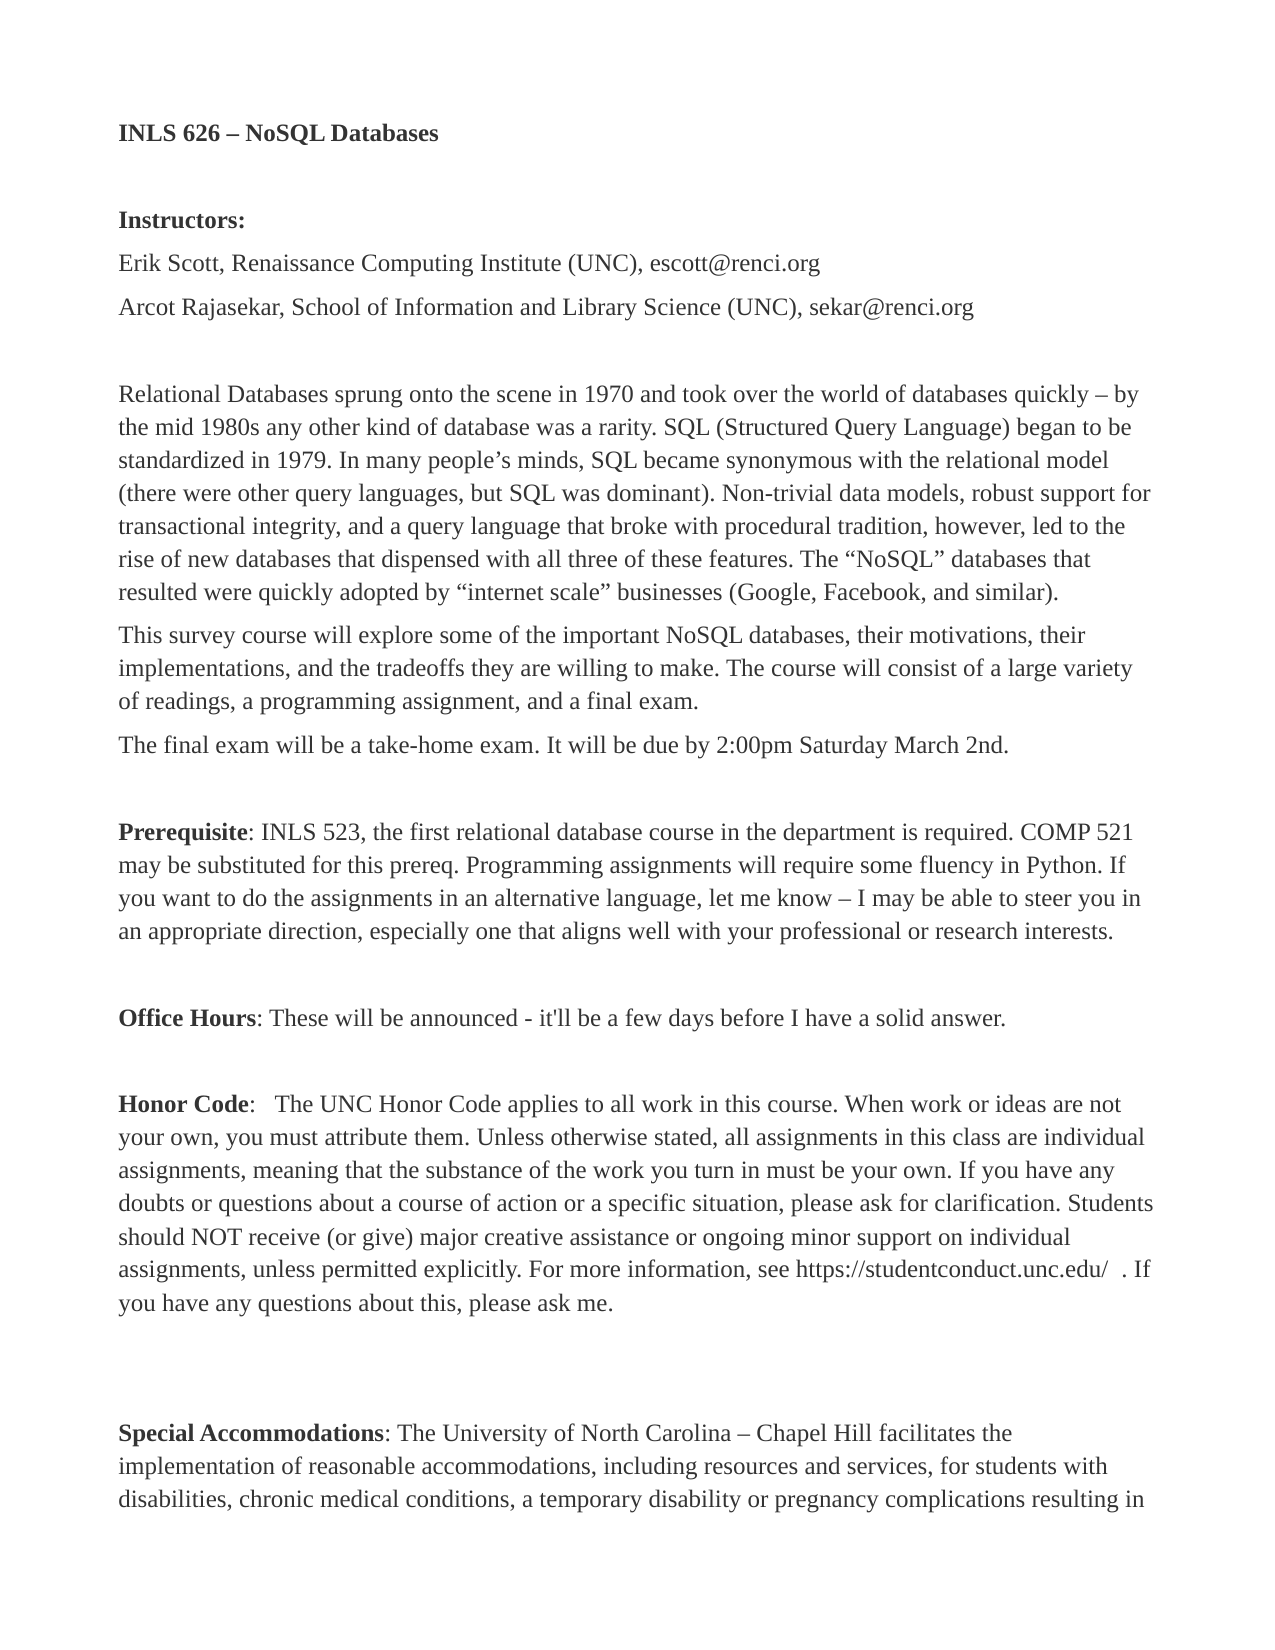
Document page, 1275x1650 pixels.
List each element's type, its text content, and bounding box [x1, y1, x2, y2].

text The final exam will be a take-home exam. It will be due by 2:00pm Saturday March 2nd. [118, 730, 1157, 758]
text INLS 626 – NoSQL Databases [118, 118, 1157, 147]
text Relational Databases sprung onto the scene in 1970 and took over the world of databases quickly – by the mid 1980s any other kind of database was a rarity. SQL (Structured Query Language) began to be standardized in 1979. In many people’s minds, SQL became synonymous with the relational model (there were other query languages, but SQL was dominant). Non-trivial data models, robust support for transactional integrity, and a query language that broke with procedural tradition, however, led to the rise of new databases that dispensed with all three of these features. The “NoSQL” databases that resulted were quickly adopted by “internet scale” businesses (Google, Facebook, and similar). [118, 379, 1157, 606]
text Special Accommodations: The University of North Carolina – Chapel Hill facilitates the implementation of reasonable accommodations, including resources and services, for students with disabilities, chronic medical conditions, a temporary disability or pregnancy complications resulting in [118, 1418, 1157, 1513]
text Arcot Rajasekar, School of Information and Library Science (UNC), sekar@renci.org [118, 292, 1157, 321]
text Office Hours: These will be announced - it'll be a few days before I have a solid answer. [118, 1003, 1157, 1031]
text Prerequisite: INLS 523, the first relational database course in the department is required. COMP 521 may be substituted for this prereq. Programming assignments will require some fluency in Python. If you want to do the assignments in an alternative language, let me know – I may be able to steer you in an appropriate direction, especially one that aligns well with your professional or research interests. [118, 817, 1157, 944]
text Honor Code: The UNC Honor Code applies to all work in this course. When work or ideas are not your own, you must attribute them. Unless otherwise stated, all assignments in this class are individual assignments, meaning that the substance of the work you turn in must be your own. If you have any doubts or questions about a course of action or a specific situation, please ask for clarification. Students should NOT receive (or give) major creative assistance or ongoing minor support on individual assignments, unless permitted explicitly. For more information, see https://studentconduct.unc.edu/ . If you have any questions about this, please ask me. [118, 1089, 1157, 1316]
text This survey course will explore some of the important NoSQL databases, their motivations, their implementations, and the tradeoffs they are willing to make. The course will consist of a large variety of readings, a programming assignment, and a final exam. [118, 620, 1157, 715]
text Instructors: [118, 205, 1157, 234]
text Erik Scott, Renaissance Computing Institute (UNC), escott@renci.org [118, 248, 1157, 277]
